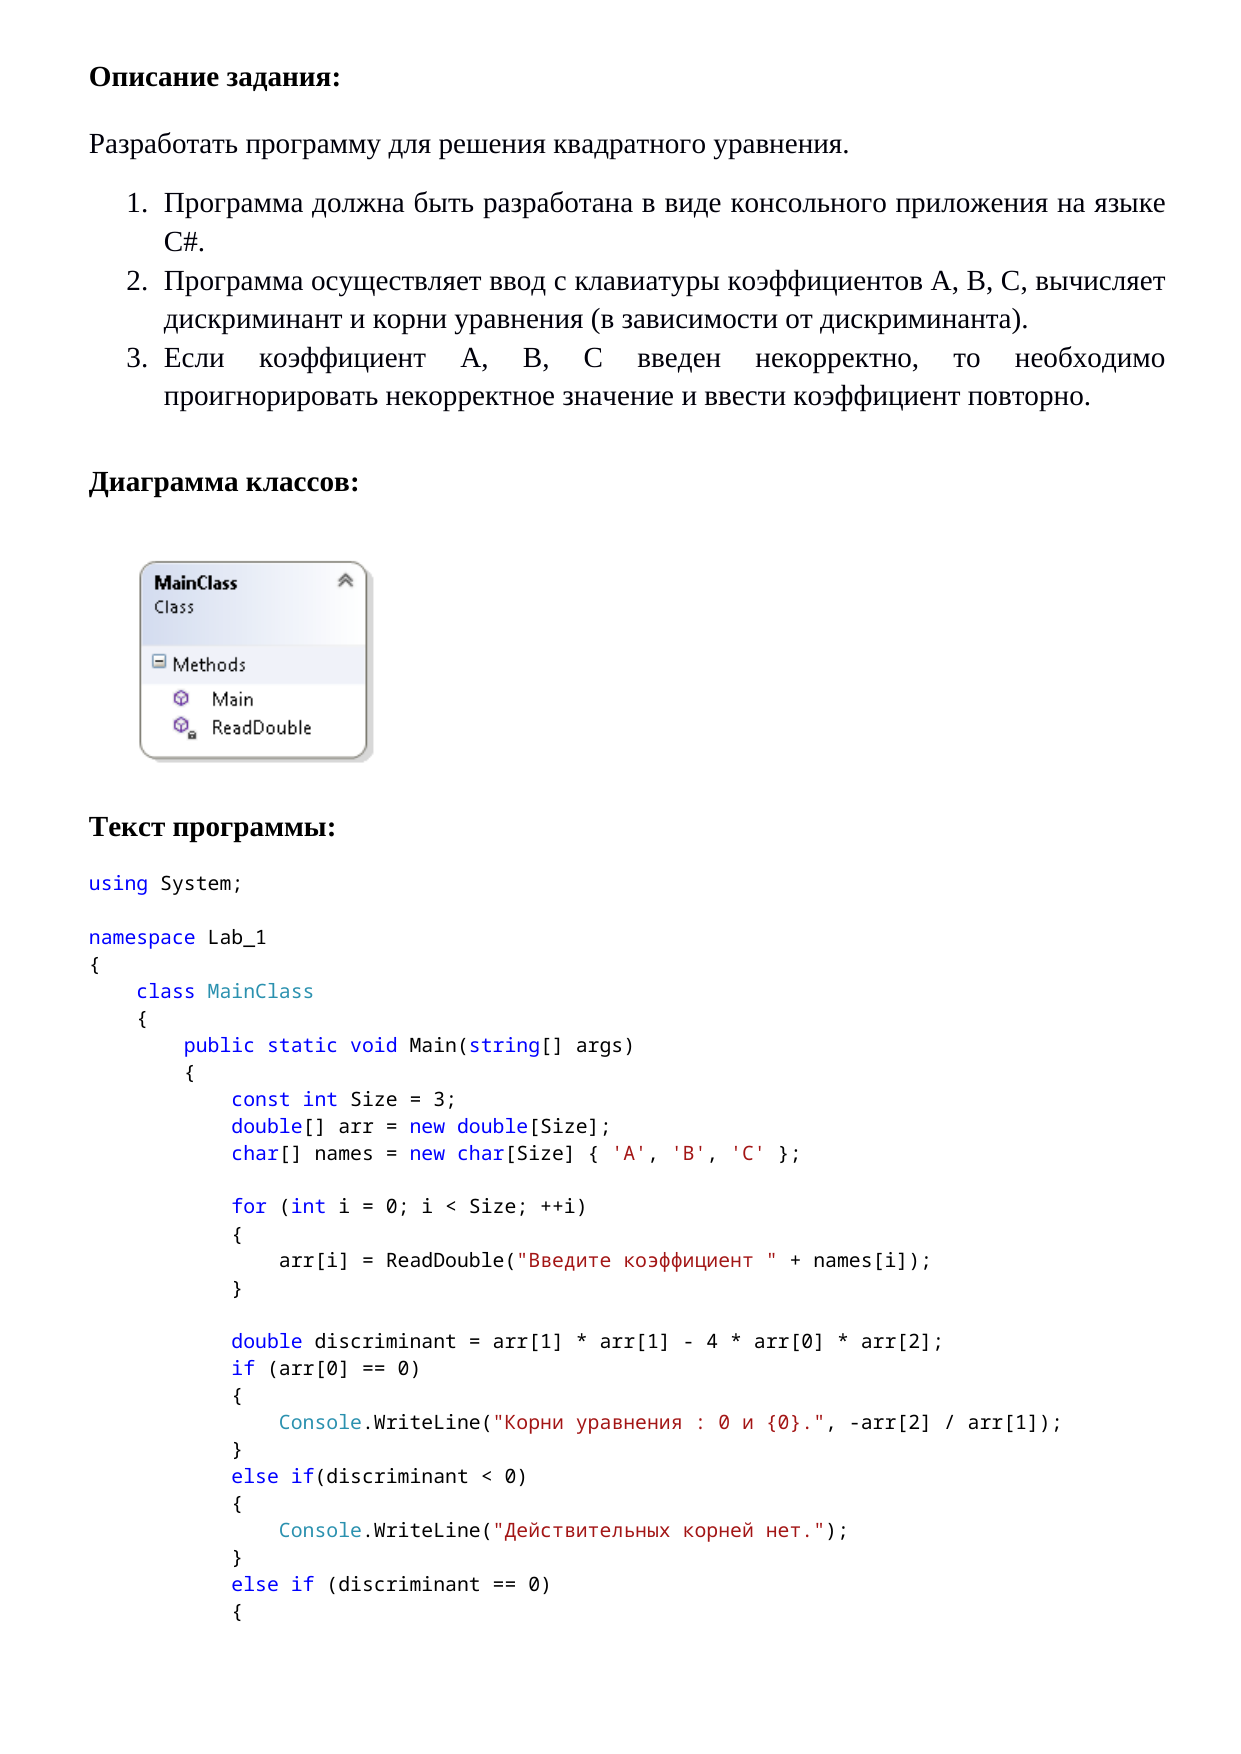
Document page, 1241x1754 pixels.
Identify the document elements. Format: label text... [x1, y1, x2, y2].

text double discriminant = arr[1] * arr[1] - 4 * arr[0] * arr[2]; [89, 1328, 1167, 1355]
text const int Size = 3; [89, 1085, 1167, 1112]
text { [89, 1597, 1167, 1624]
text Диаграмма классов: [89, 464, 1167, 497]
text using System; [89, 869, 1167, 896]
list Если коэффициент А, В, С введен некорректно, то необходимо проигнорировать некорректное значение и ввести коэффициент повторно. [126, 340, 1167, 412]
text { [89, 1489, 1167, 1517]
text { [89, 950, 1167, 977]
text } [89, 1543, 1167, 1571]
text } [89, 1436, 1167, 1463]
text Разработать программу для решения квадратного уравнения. [89, 126, 1167, 160]
list Программа должна быть разработана в виде консольного приложения на языке C#. [126, 186, 1167, 258]
picture [88, 531, 448, 810]
text else if(discriminant < 0) [89, 1463, 1167, 1489]
text { [89, 1058, 1167, 1085]
text Текст программы: [89, 809, 1167, 843]
text } [89, 1274, 1167, 1301]
text char[] names = new char[Size] { 'A', 'B', 'C' }; [89, 1139, 1167, 1166]
text Описание задания: [89, 59, 1167, 93]
text double[] arr = new double[Size]; [89, 1112, 1167, 1139]
text if (arr[0] == 0) [89, 1355, 1167, 1382]
text Console.WriteLine("Действительных корней нет."); [89, 1517, 1167, 1543]
list Программа осуществляет ввод с клавиатуры коэффициентов А, В, С, вычисляет дискриминант и корни уравнения (в зависимости от дискриминанта). [126, 263, 1167, 335]
text { [89, 1382, 1167, 1409]
text else if (discriminant == 0) [89, 1571, 1167, 1597]
text { [89, 1004, 1167, 1031]
text class MainClass [89, 977, 1167, 1004]
text arr[i] = ReadDouble("Введите коэффициент " + names[i]); [89, 1247, 1167, 1274]
text namespace Lab_1 [89, 923, 1167, 950]
text for (int i = 0; i < Size; ++i) [89, 1193, 1167, 1220]
text { [89, 1220, 1167, 1247]
text Console.WriteLine("Корни уравнения : 0 и {0}.", -arr[2] / arr[1]); [89, 1409, 1167, 1436]
text public static void Main(string[] args) [89, 1031, 1167, 1058]
